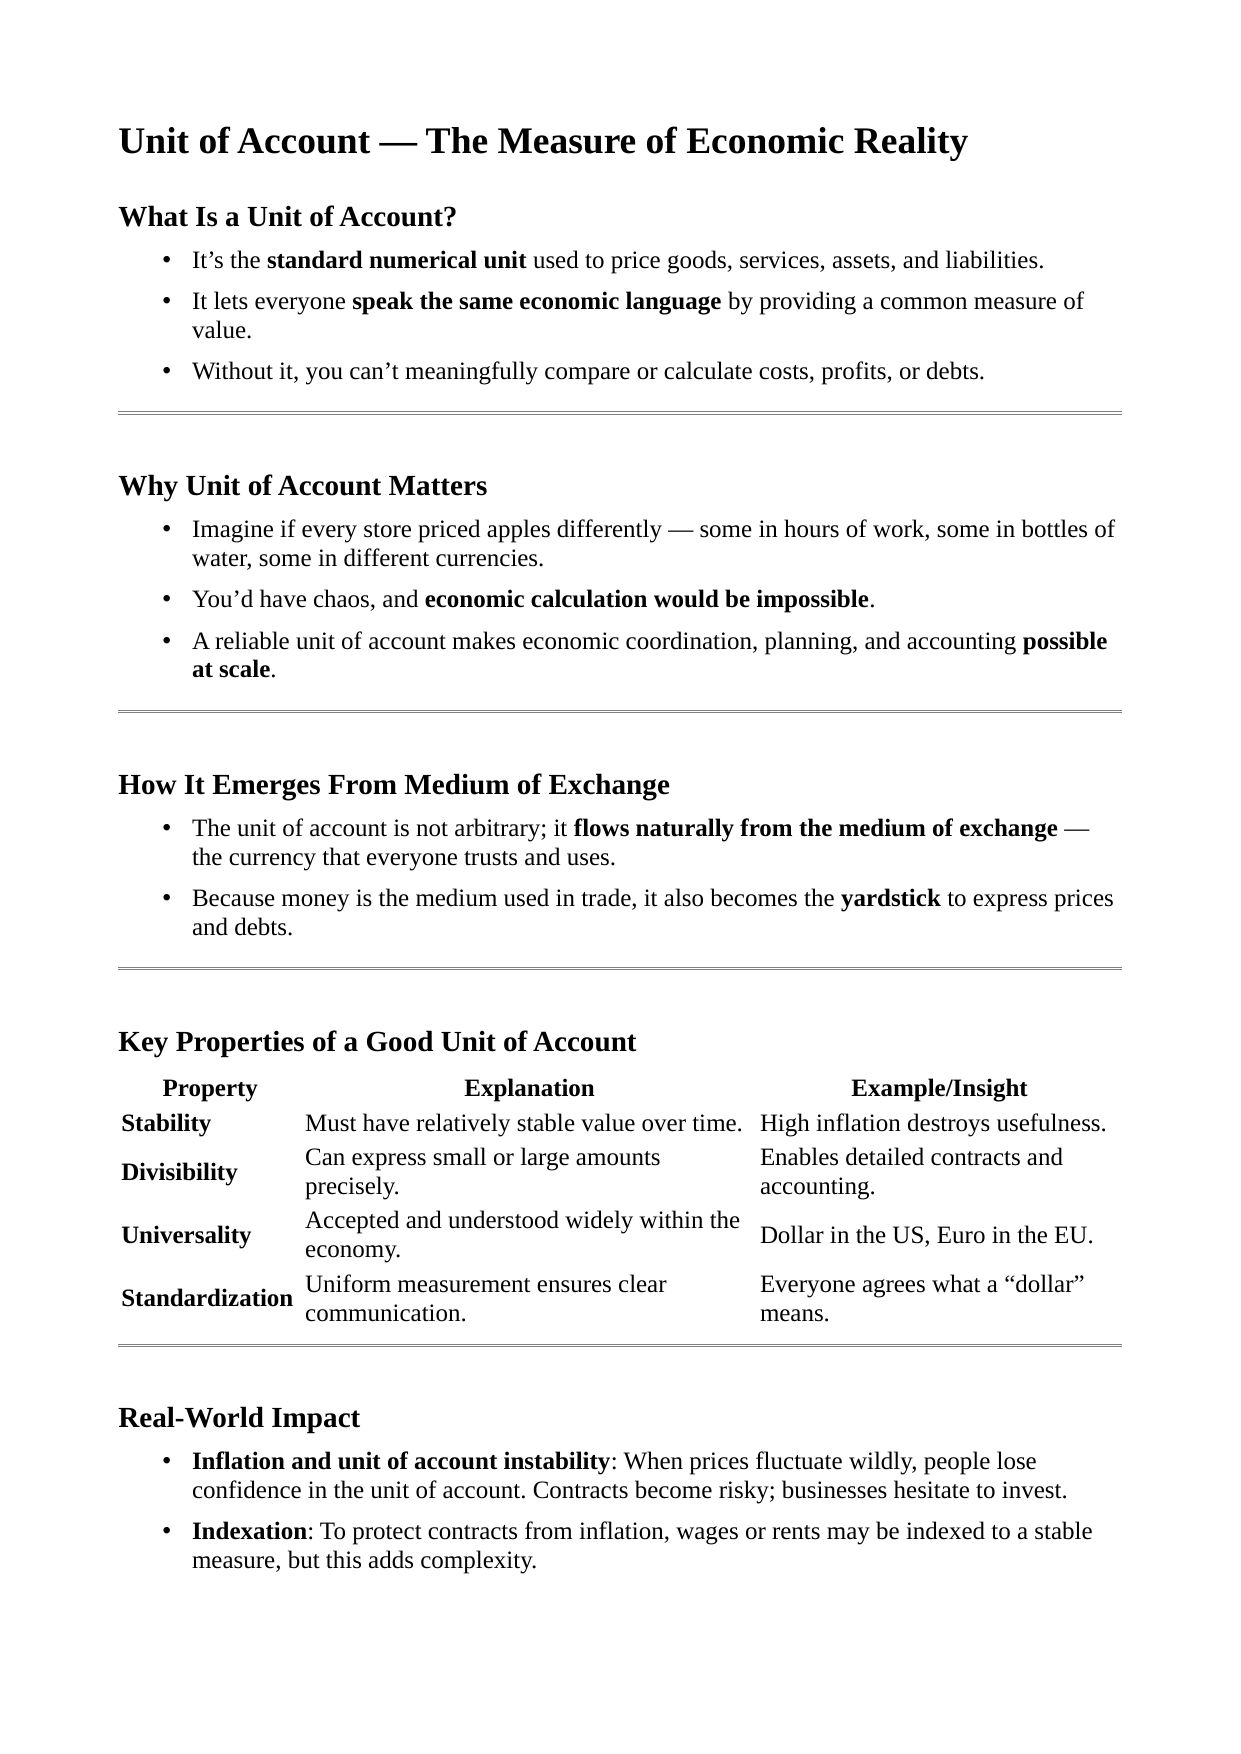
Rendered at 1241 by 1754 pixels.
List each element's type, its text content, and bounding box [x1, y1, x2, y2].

table_cell Everyone agrees what a “dollar” means. [757, 1266, 1122, 1329]
table_header Example/Insight [757, 1070, 1122, 1105]
table_cell Divisibility [118, 1139, 302, 1203]
list You’d have chaos, and economic calculation would be impossible. [162, 584, 1122, 613]
table_cell Standardization [118, 1266, 302, 1329]
list Because money is the medium used in trade, it also becomes the yardstick to express prices and debts. [162, 883, 1122, 940]
table_cell Accepted and understood widely within the economy. [302, 1203, 757, 1266]
subtitle Why Unit of Account Matters [118, 468, 1122, 502]
list A reliable unit of account makes economic coordination, planning, and accounting possible at scale. [162, 626, 1122, 683]
list The unit of account is not arbitrary; it flows naturally from the medium of exchange — the currency that everyone trusts and uses. [162, 813, 1122, 870]
table_cell Uniform measurement ensures clear communication. [302, 1266, 757, 1329]
table_cell Stability [118, 1105, 302, 1139]
subtitle Key Properties of a Good Unit of Account [118, 1024, 1122, 1058]
subtitle How It Emerges From Medium of Exchange [118, 767, 1122, 800]
table_header Explanation [302, 1070, 757, 1105]
subtitle Unit of Account — The Measure of Economic Reality [118, 118, 1122, 161]
list Imagine if every store priced apples differently — some in hours of work, some in bottles of water, some in different currencies. [162, 514, 1122, 572]
table_cell Enables detailed contracts and accounting. [757, 1139, 1122, 1203]
table_cell Can express small or large amounts precisely. [302, 1139, 757, 1203]
table_header Property [118, 1070, 302, 1105]
subtitle Real-World Impact [118, 1400, 1122, 1434]
table_cell Dollar in the US, Euro in the EU. [757, 1203, 1122, 1266]
list Indexation: To protect contracts from inflation, wages or rents may be indexed to a stable measure, but this adds complexity. [162, 1516, 1122, 1574]
table_cell High inflation destroys usefulness. [757, 1105, 1122, 1139]
table_cell Universality [118, 1203, 302, 1266]
list Inflation and unit of account instability: When prices fluctuate wildly, people lose confidence in the unit of account. Contracts become risky; businesses hesitate to invest. [162, 1446, 1122, 1504]
subtitle What Is a Unit of Account? [118, 199, 1122, 232]
table_cell Must have relatively stable value over time. [302, 1105, 757, 1139]
list Without it, you can’t meaningfully compare or calculate costs, profits, or debts. [162, 356, 1122, 385]
list It lets everyone speak the same economic language by providing a common measure of value. [162, 286, 1122, 343]
list It’s the standard numerical unit used to price goods, services, assets, and liabilities. [162, 245, 1122, 273]
